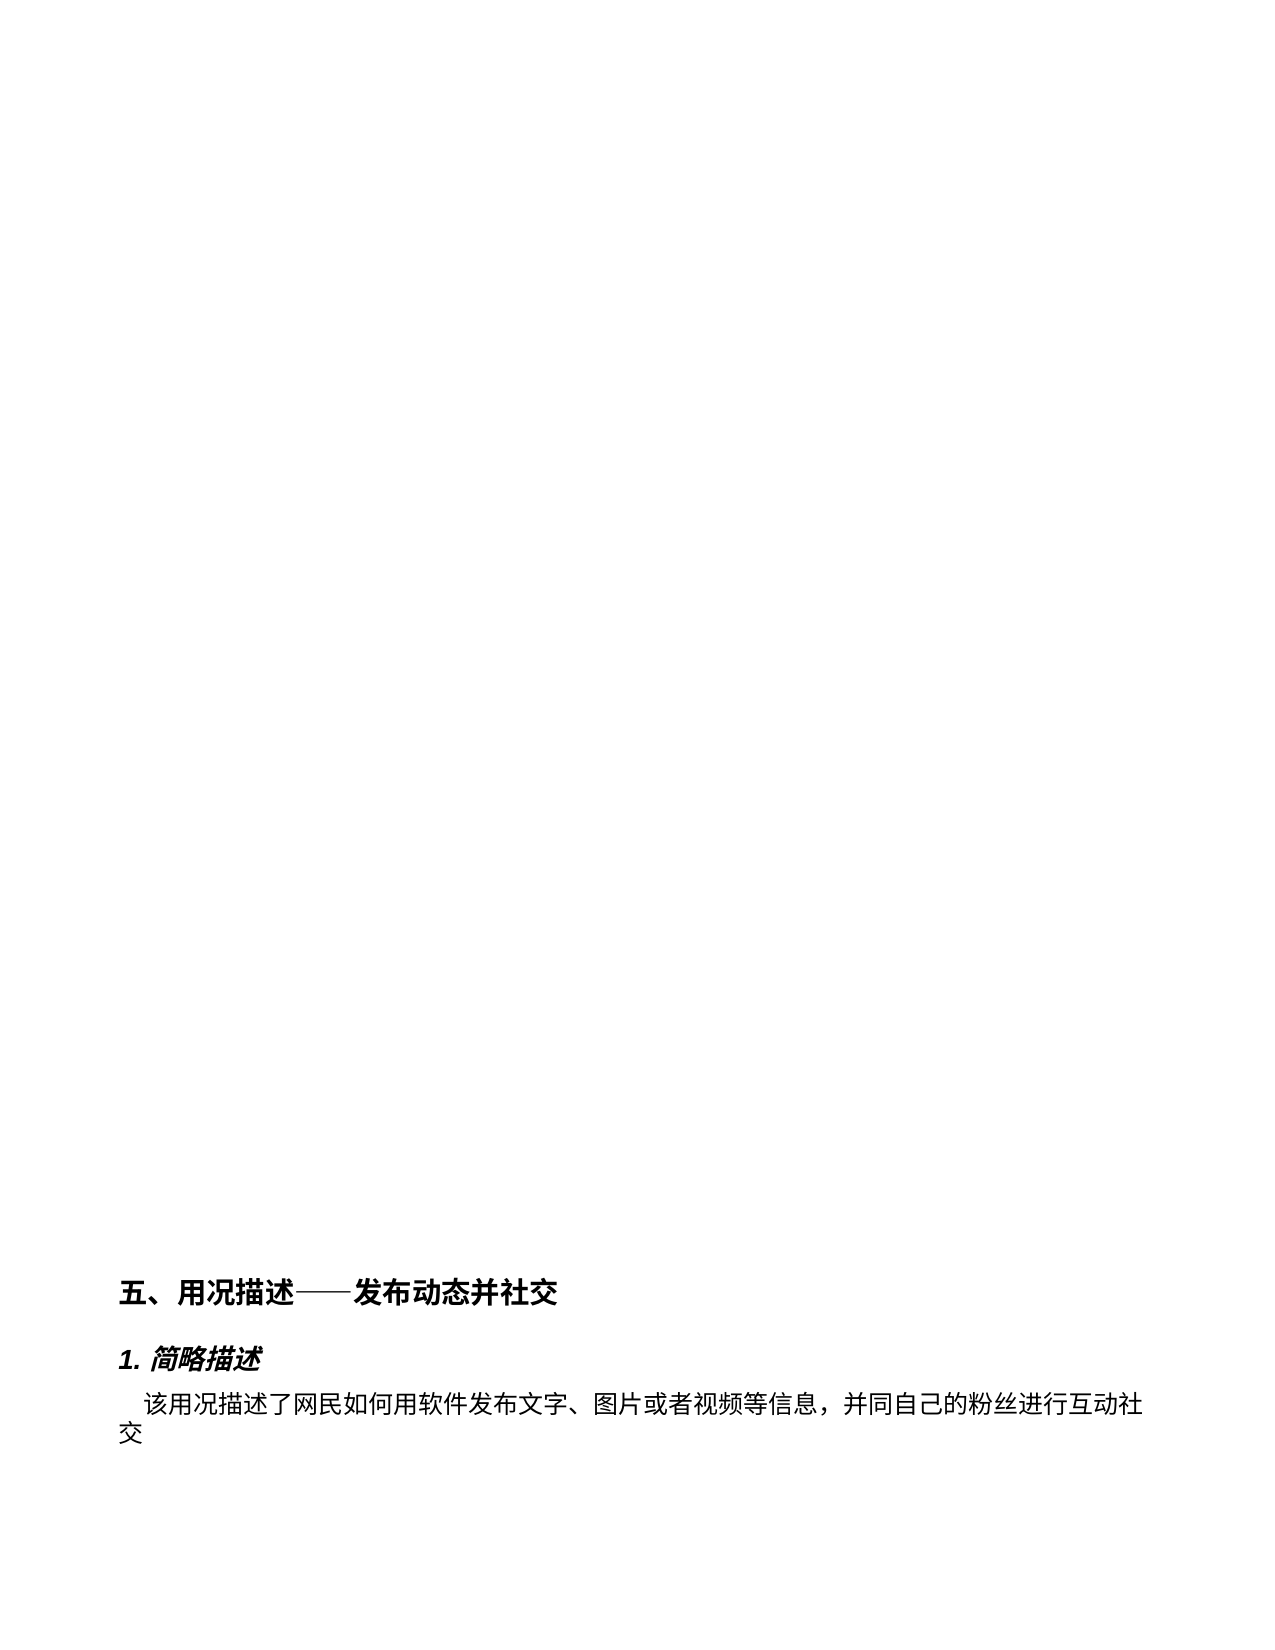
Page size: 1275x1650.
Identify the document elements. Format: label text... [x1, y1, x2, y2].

subtitle 1. 简略描述 [118, 1337, 1157, 1377]
subtitle 五、用况描述——发布动态并社交 [118, 1269, 1157, 1312]
text 该用况描述了网民如何用软件发布文字、图片或者视频等信息，并同自己的粉丝进行互动社交 [118, 1390, 1157, 1448]
